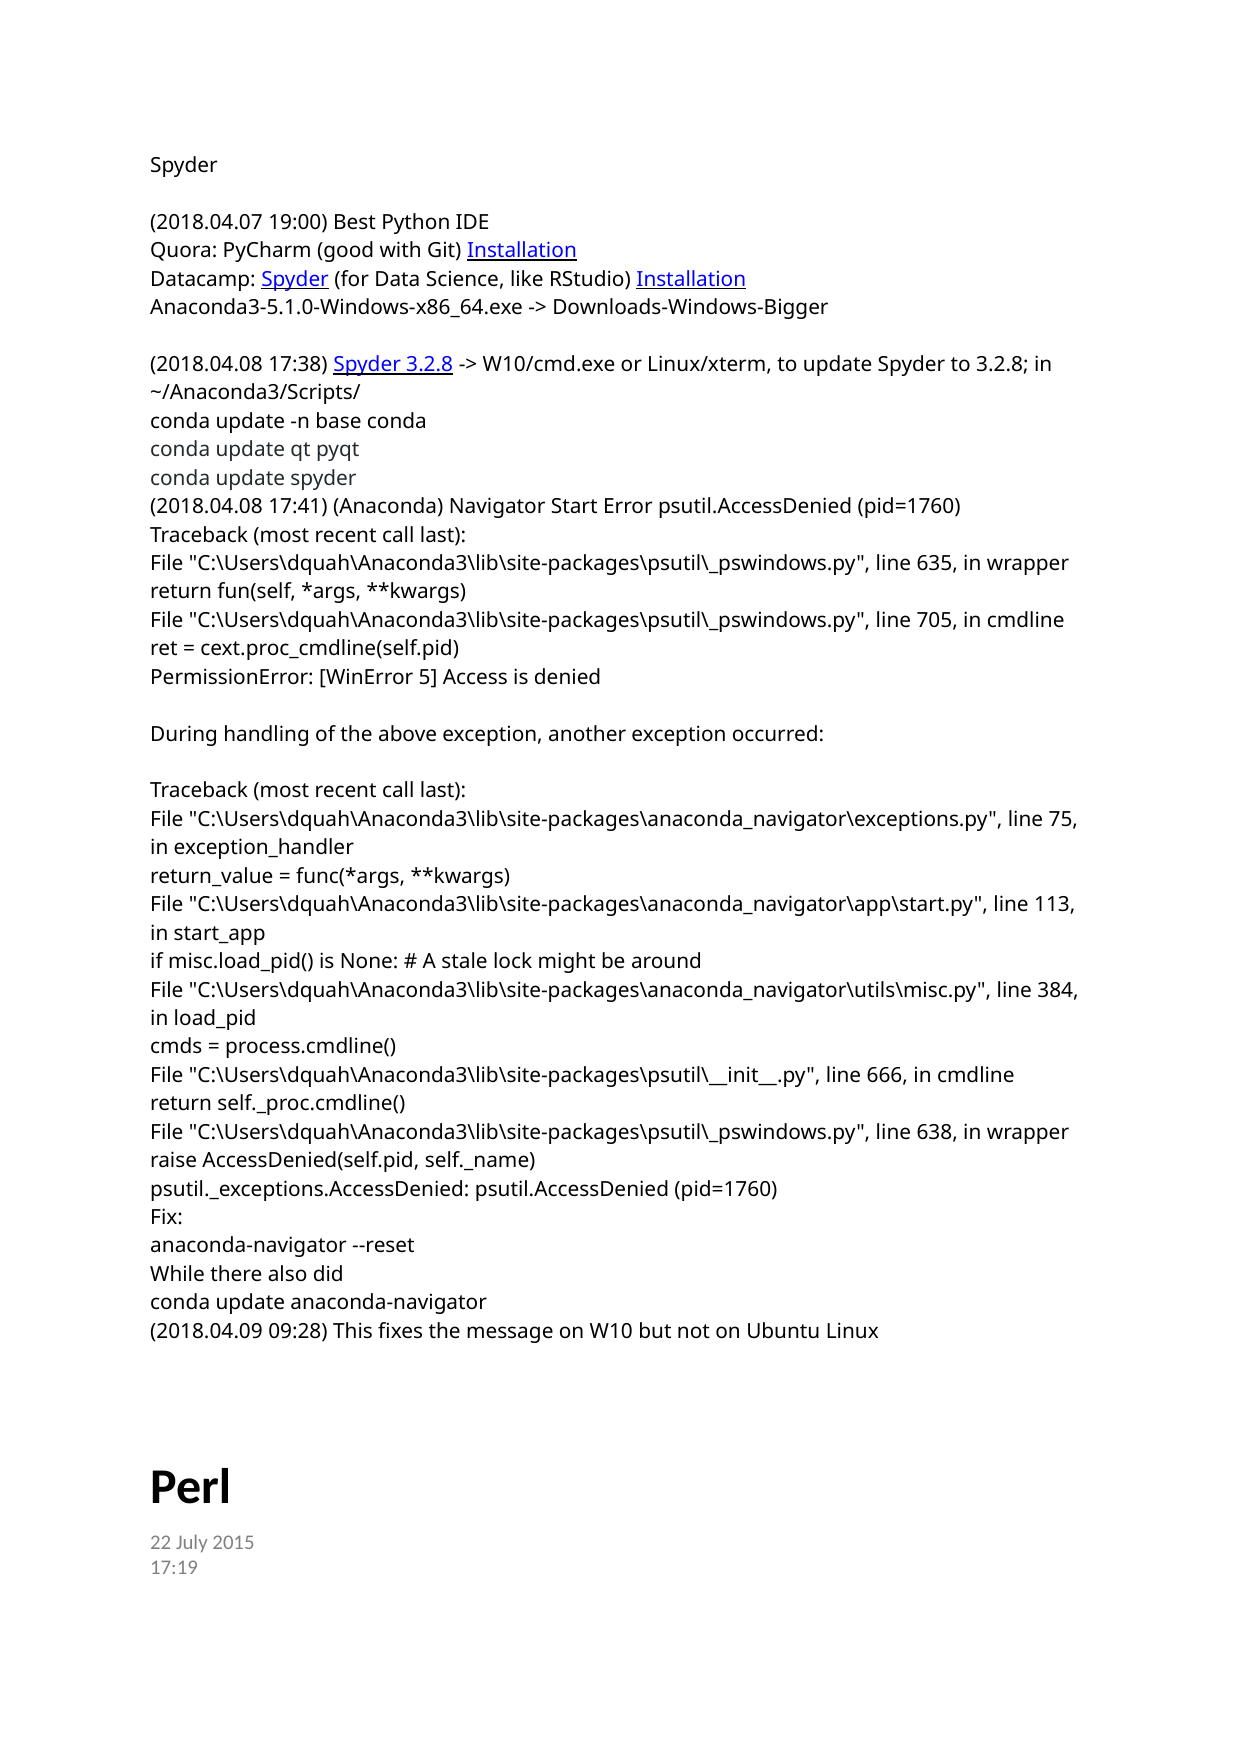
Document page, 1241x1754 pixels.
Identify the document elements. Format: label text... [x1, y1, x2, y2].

text return fun(self, *args, **kwargs) [150, 577, 1090, 605]
text ret = cext.proc_cmdline(self.pid) [150, 633, 1090, 662]
text Fix: [150, 1202, 1090, 1231]
text File "C:\Users\dquah\Anaconda3\lib\site-packages\anaconda_navigator\utils\misc.py", line 384, in load_pid [150, 975, 1090, 1032]
text Spyder [150, 150, 1090, 178]
text Traceback (most recent call last): [150, 520, 1090, 548]
text (2018.04.08 17:38) Spyder 3.2.8 -> W10/cmd.exe or Linux/xterm, to update Spyder to 3.2.8; in ~/Anaconda3/Scripts/ [150, 349, 1090, 406]
text conda update -n base conda [150, 406, 1090, 434]
text File "C:\Users\dquah\Anaconda3\lib\site-packages\anaconda_navigator\exceptions.py", line 75, in exception_handler [150, 804, 1090, 861]
text Traceback (most recent call last): [150, 776, 1090, 804]
text anaconda-navigator --reset [150, 1231, 1090, 1259]
text Datacamp: Spyder (for Data Science, like RStudio) Installation [150, 264, 1090, 292]
subtitle Perl [150, 1455, 1090, 1516]
text File "C:\Users\dquah\Anaconda3\lib\site-packages\psutil\__init__.py", line 666, in cmdline [150, 1060, 1090, 1088]
text return_value = func(*args, **kwargs) [150, 861, 1090, 889]
text File "C:\Users\dquah\Anaconda3\lib\site-packages\psutil\_pswindows.py", line 705, in cmdline [150, 605, 1090, 633]
text return self._proc.cmdline() [150, 1088, 1090, 1117]
text Anaconda3-5.1.0-Windows-x86_64.exe -> Downloads-Windows-Bigger [150, 292, 1090, 321]
text 22 July 2015 [150, 1529, 1090, 1554]
text (2018.04.08 17:41) (Anaconda) Navigator Start Error psutil.AccessDenied (pid=1760) [150, 491, 1090, 520]
text raise AccessDenied(self.pid, self._name) [150, 1145, 1090, 1174]
text conda update qt pyqt conda update spyder [150, 434, 1090, 491]
text PermissionError: [WinError 5] Access is denied [150, 662, 1090, 690]
text While there also did [150, 1259, 1090, 1287]
text (2018.04.07 19:00) Best Python IDE [150, 207, 1090, 235]
text cmds = process.cmdline() [150, 1032, 1090, 1060]
text File "C:\Users\dquah\Anaconda3\lib\site-packages\psutil\_pswindows.py", line 638, in wrapper [150, 1117, 1090, 1145]
text File "C:\Users\dquah\Anaconda3\lib\site-packages\anaconda_navigator\app\start.py", line 113, in start_app [150, 889, 1090, 946]
text Quora: PyCharm (good with Git) Installation [150, 235, 1090, 264]
text conda update anaconda-navigator [150, 1287, 1090, 1316]
text During handling of the above exception, another exception occurred: [150, 719, 1090, 747]
text (2018.04.09 09:28) This fixes the message on W10 but not on Ubuntu Linux [150, 1316, 1090, 1344]
text File "C:\Users\dquah\Anaconda3\lib\site-packages\psutil\_pswindows.py", line 635, in wrapper [150, 548, 1090, 577]
text if misc.load_pid() is None: # A stale lock might be around [150, 946, 1090, 975]
text 17:19 [150, 1554, 1090, 1580]
text psutil._exceptions.AccessDenied: psutil.AccessDenied (pid=1760) [150, 1174, 1090, 1202]
